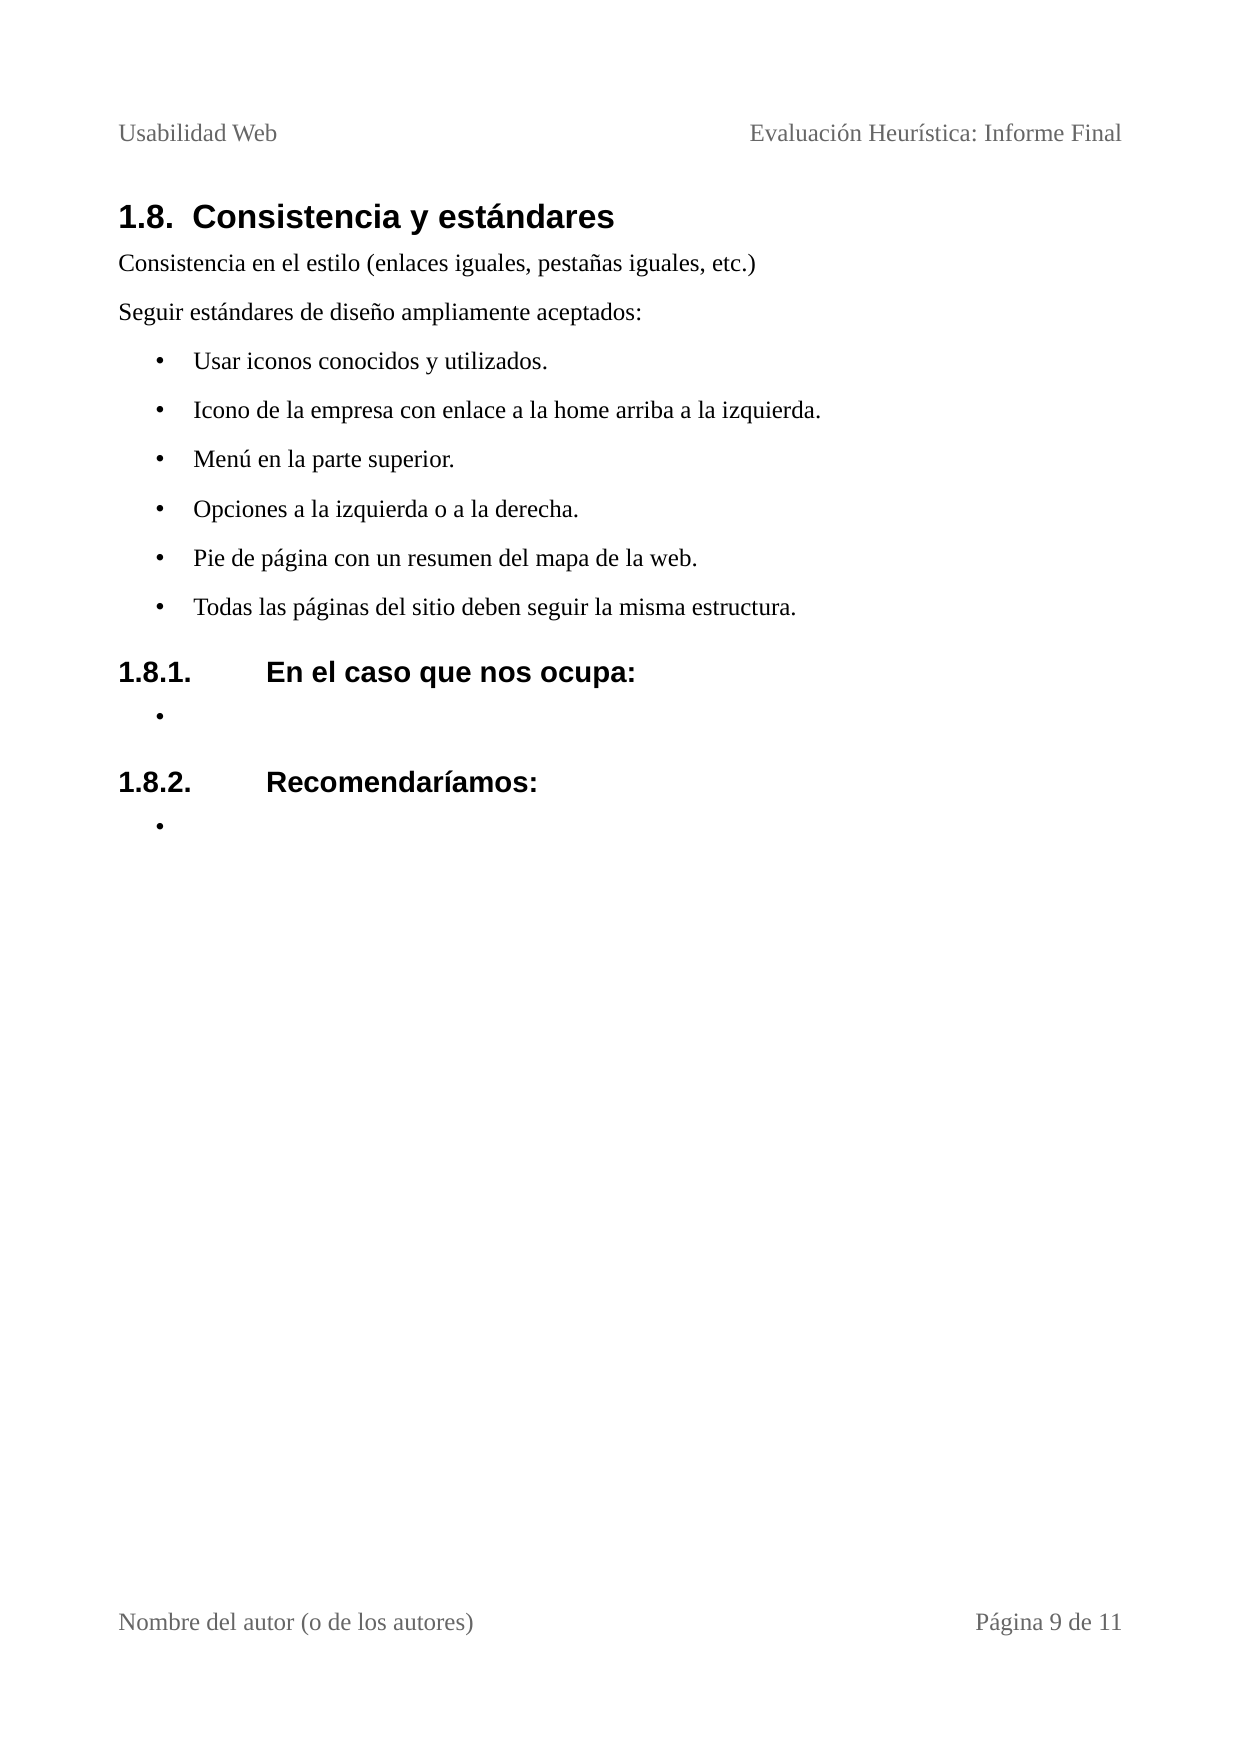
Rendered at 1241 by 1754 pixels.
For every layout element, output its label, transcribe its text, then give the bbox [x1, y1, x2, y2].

list Opciones a la izquierda o a la derecha. [156, 494, 1122, 522]
subtitle Recomendaríamos: [118, 765, 1122, 799]
list Usar iconos conocidos y utilizados. [156, 346, 1122, 375]
subtitle En el caso que nos ocupa: [118, 655, 1122, 689]
list Pie de página con un resumen del mapa de la web. [156, 543, 1122, 571]
text Consistencia en el estilo (enlaces iguales, pestañas iguales, etc.) [118, 248, 1122, 277]
text Seguir estándares de diseño ampliamente aceptados: [118, 297, 1122, 326]
subtitle Consistencia y estándares [118, 197, 1122, 236]
list Todas las páginas del sitio deben seguir la misma estructura. [156, 592, 1122, 621]
list Menú en la parte superior. [156, 444, 1122, 473]
list Icono de la empresa con enlace a la home arriba a la izquierda. [156, 396, 1122, 424]
